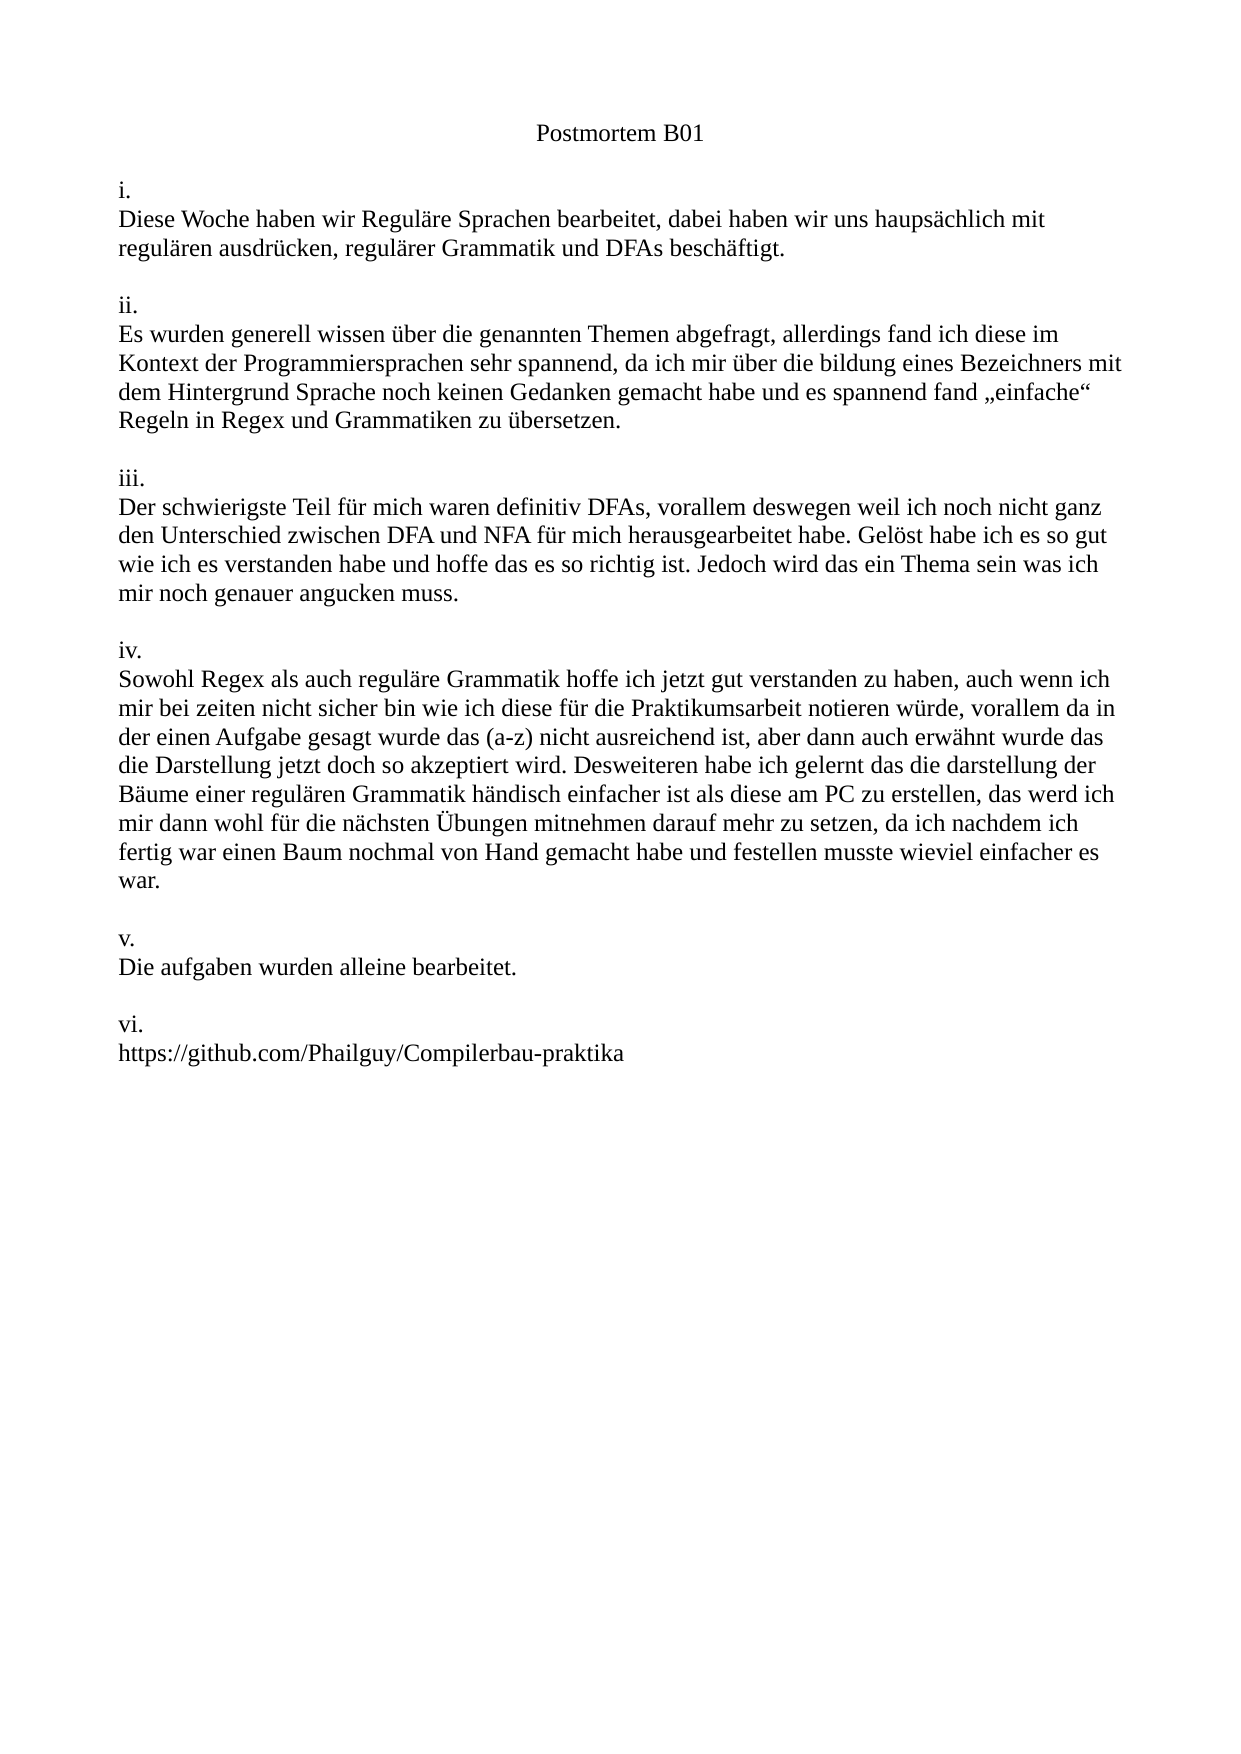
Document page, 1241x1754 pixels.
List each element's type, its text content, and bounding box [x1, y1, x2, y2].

text Der schwierigste Teil für mich waren definitiv DFAs, vorallem deswegen weil ich noch nicht ganz den Unterschied zwischen DFA und NFA für mich herausgearbeitet habe. Gelöst habe ich es so gut wie ich es verstanden habe und hoffe das es so richtig ist. Jedoch wird das ein Thema sein was ich mir noch genauer angucken muss. [118, 492, 1122, 607]
text Postmortem B01 [118, 118, 1122, 147]
text Sowohl Regex als auch reguläre Grammatik hoffe ich jetzt gut verstanden zu haben, auch wenn ich mir bei zeiten nicht sicher bin wie ich diese für die Praktikumsarbeit notieren würde, vorallem da in der einen Aufgabe gesagt wurde das (a-z) nicht ausreichend ist, aber dann auch erwähnt wurde das die Darstellung jetzt doch so akzeptiert wird. Desweiteren habe ich gelernt das die darstellung der Bäume einer regulären Grammatik händisch einfacher ist als diese am PC zu erstellen, das werd ich mir dann wohl für die nächsten Übungen mitnehmen darauf mehr zu setzen, da ich nachdem ich fertig war einen Baum nochmal von Hand gemacht habe und festellen musste wieviel einfacher es war. [118, 664, 1122, 894]
text v. [118, 923, 1122, 952]
text ii. [118, 291, 1122, 319]
text i. [118, 176, 1122, 204]
text Es wurden generell wissen über die genannten Themen abgefragt, allerdings fand ich diese im Kontext der Programmiersprachen sehr spannend, da ich mir über die bildung eines Bezeichners mit dem Hintergrund Sprache noch keinen Gedanken gemacht habe und es spannend fand „einfache“ Regeln in Regex und Grammatiken zu übersetzen. [118, 319, 1122, 434]
text vi. [118, 1009, 1122, 1038]
text iv. [118, 636, 1122, 664]
text iii. [118, 463, 1122, 492]
text Die aufgaben wurden alleine bearbeitet. [118, 952, 1122, 981]
text Diese Woche haben wir Reguläre Sprachen bearbeitet, dabei haben wir uns haupsächlich mit regulären ausdrücken, regulärer Grammatik und DFAs beschäftigt. [118, 204, 1122, 262]
text https://github.com/Phailguy/Compilerbau-praktika [118, 1038, 1122, 1067]
